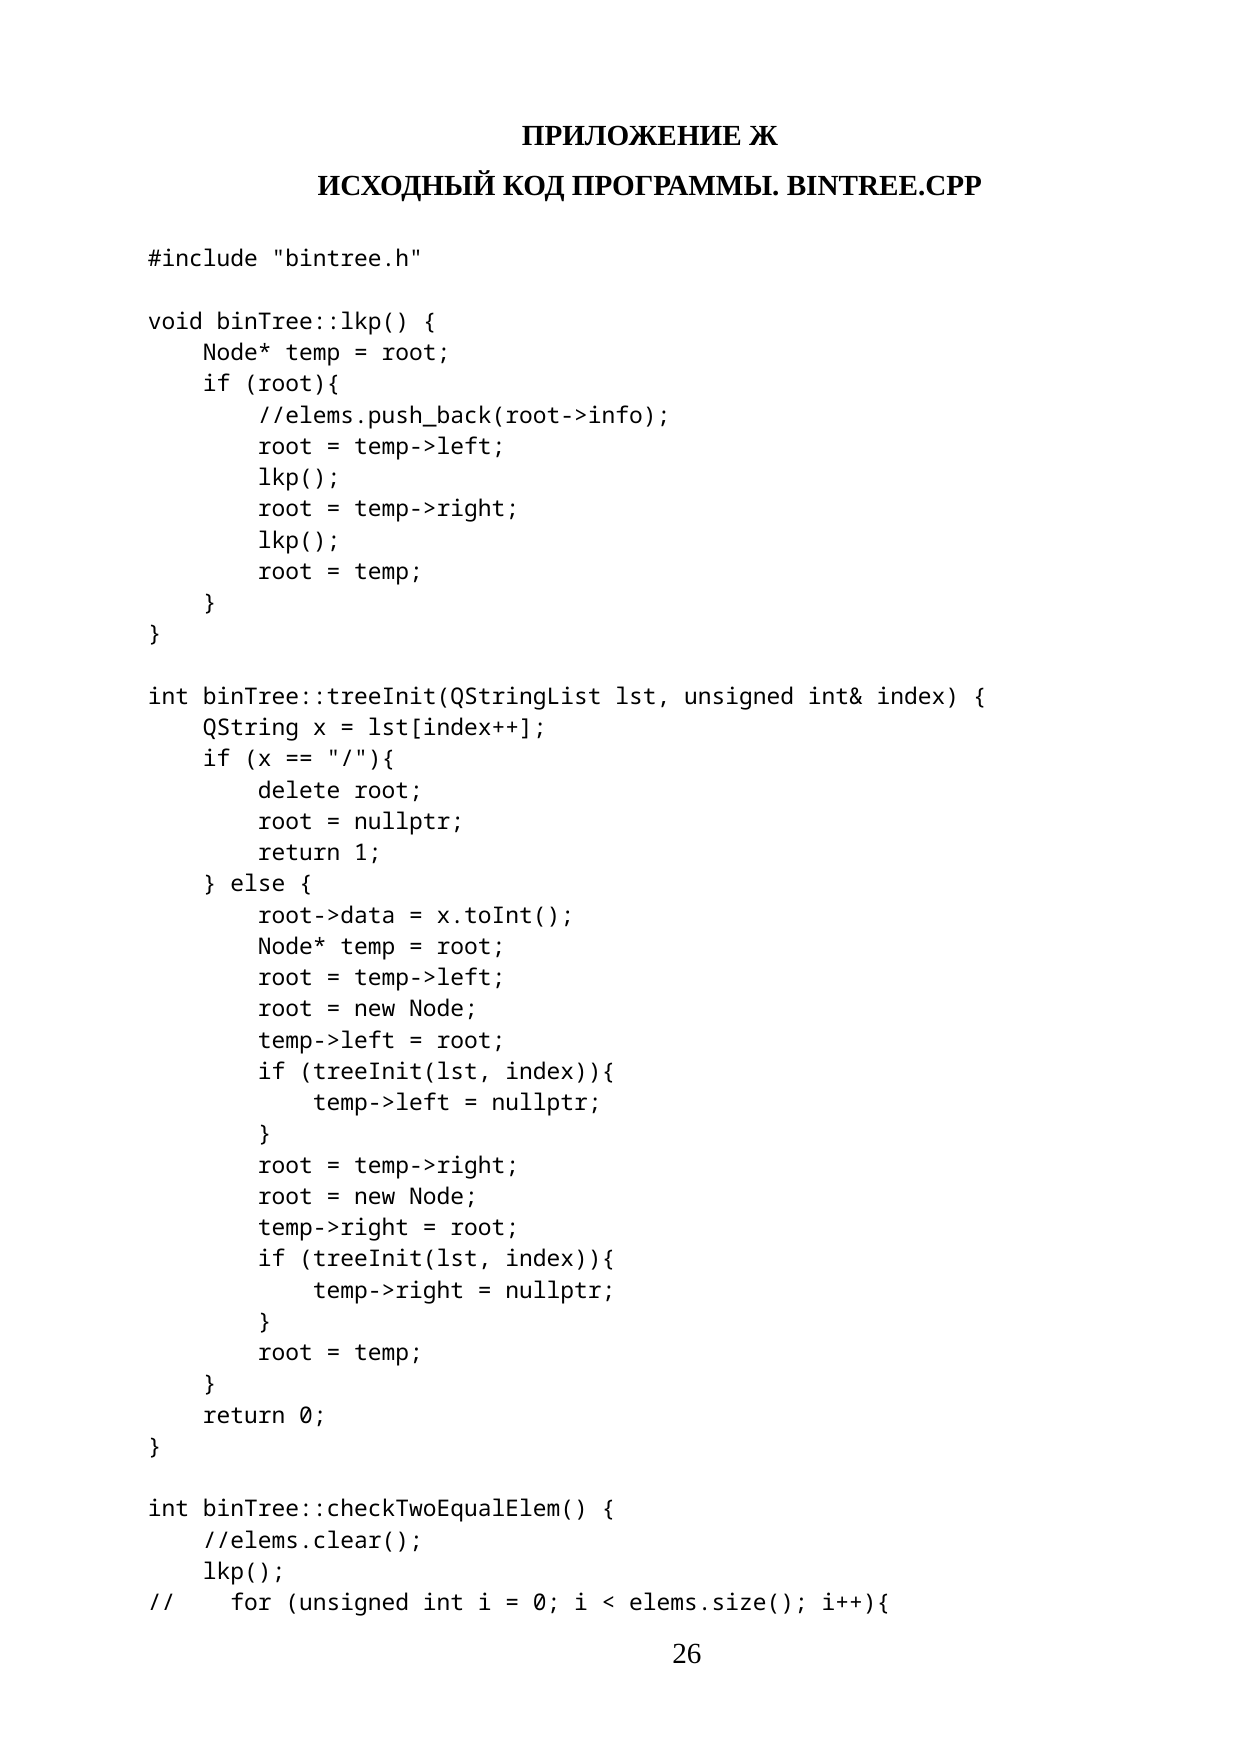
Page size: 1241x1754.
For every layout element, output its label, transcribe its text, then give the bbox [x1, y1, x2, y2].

text lkp(); [148, 461, 1152, 492]
text root->data = x.toInt(); [148, 899, 1152, 930]
text if (x == "/"){ [148, 742, 1152, 774]
text } [148, 1117, 1152, 1149]
text root = temp->left; [148, 430, 1152, 461]
text root = temp; [148, 1336, 1152, 1367]
text return 1; [148, 836, 1152, 867]
subtitle Приложение ж Исходный код программы. bintree.cpp [148, 118, 1152, 202]
text } else { [148, 867, 1152, 899]
text return 0; [148, 1399, 1152, 1430]
text // for (unsigned int i = 0; i < elems.size(); i++){ [148, 1586, 1152, 1617]
text int binTree::checkTwoEqualElem() { [148, 1492, 1152, 1524]
text lkp(); [148, 524, 1152, 555]
text QString x = lst[index++]; [148, 711, 1152, 742]
text delete root; [148, 774, 1152, 805]
text root = temp->right; [148, 1149, 1152, 1180]
text int binTree::treeInit(QStringList lst, unsigned int& index) { [148, 680, 1152, 711]
text root = nullptr; [148, 805, 1152, 836]
text } [148, 617, 1152, 649]
text temp->right = root; [148, 1211, 1152, 1242]
text temp->right = nullptr; [148, 1274, 1152, 1305]
text Node* temp = root; [148, 930, 1152, 961]
text } [148, 1305, 1152, 1336]
text //elems.clear(); [148, 1524, 1152, 1555]
text root = new Node; [148, 992, 1152, 1024]
text temp->left = nullptr; [148, 1086, 1152, 1117]
text void binTree::lkp() { [148, 305, 1152, 336]
text root = temp->left; [148, 961, 1152, 992]
text root = temp; [148, 555, 1152, 586]
text } [148, 586, 1152, 617]
text #include "bintree.h" [148, 242, 1152, 274]
text if (root){ [148, 367, 1152, 399]
text lkp(); [148, 1555, 1152, 1586]
text if (treeInit(lst, index)){ [148, 1242, 1152, 1274]
text //elems.push_back(root->info); [148, 399, 1152, 430]
text Node* temp = root; [148, 336, 1152, 367]
text root = temp->right; [148, 492, 1152, 524]
text if (treeInit(lst, index)){ [148, 1055, 1152, 1086]
text } [148, 1367, 1152, 1399]
text root = new Node; [148, 1180, 1152, 1211]
text } [148, 1430, 1152, 1461]
text temp->left = root; [148, 1024, 1152, 1055]
